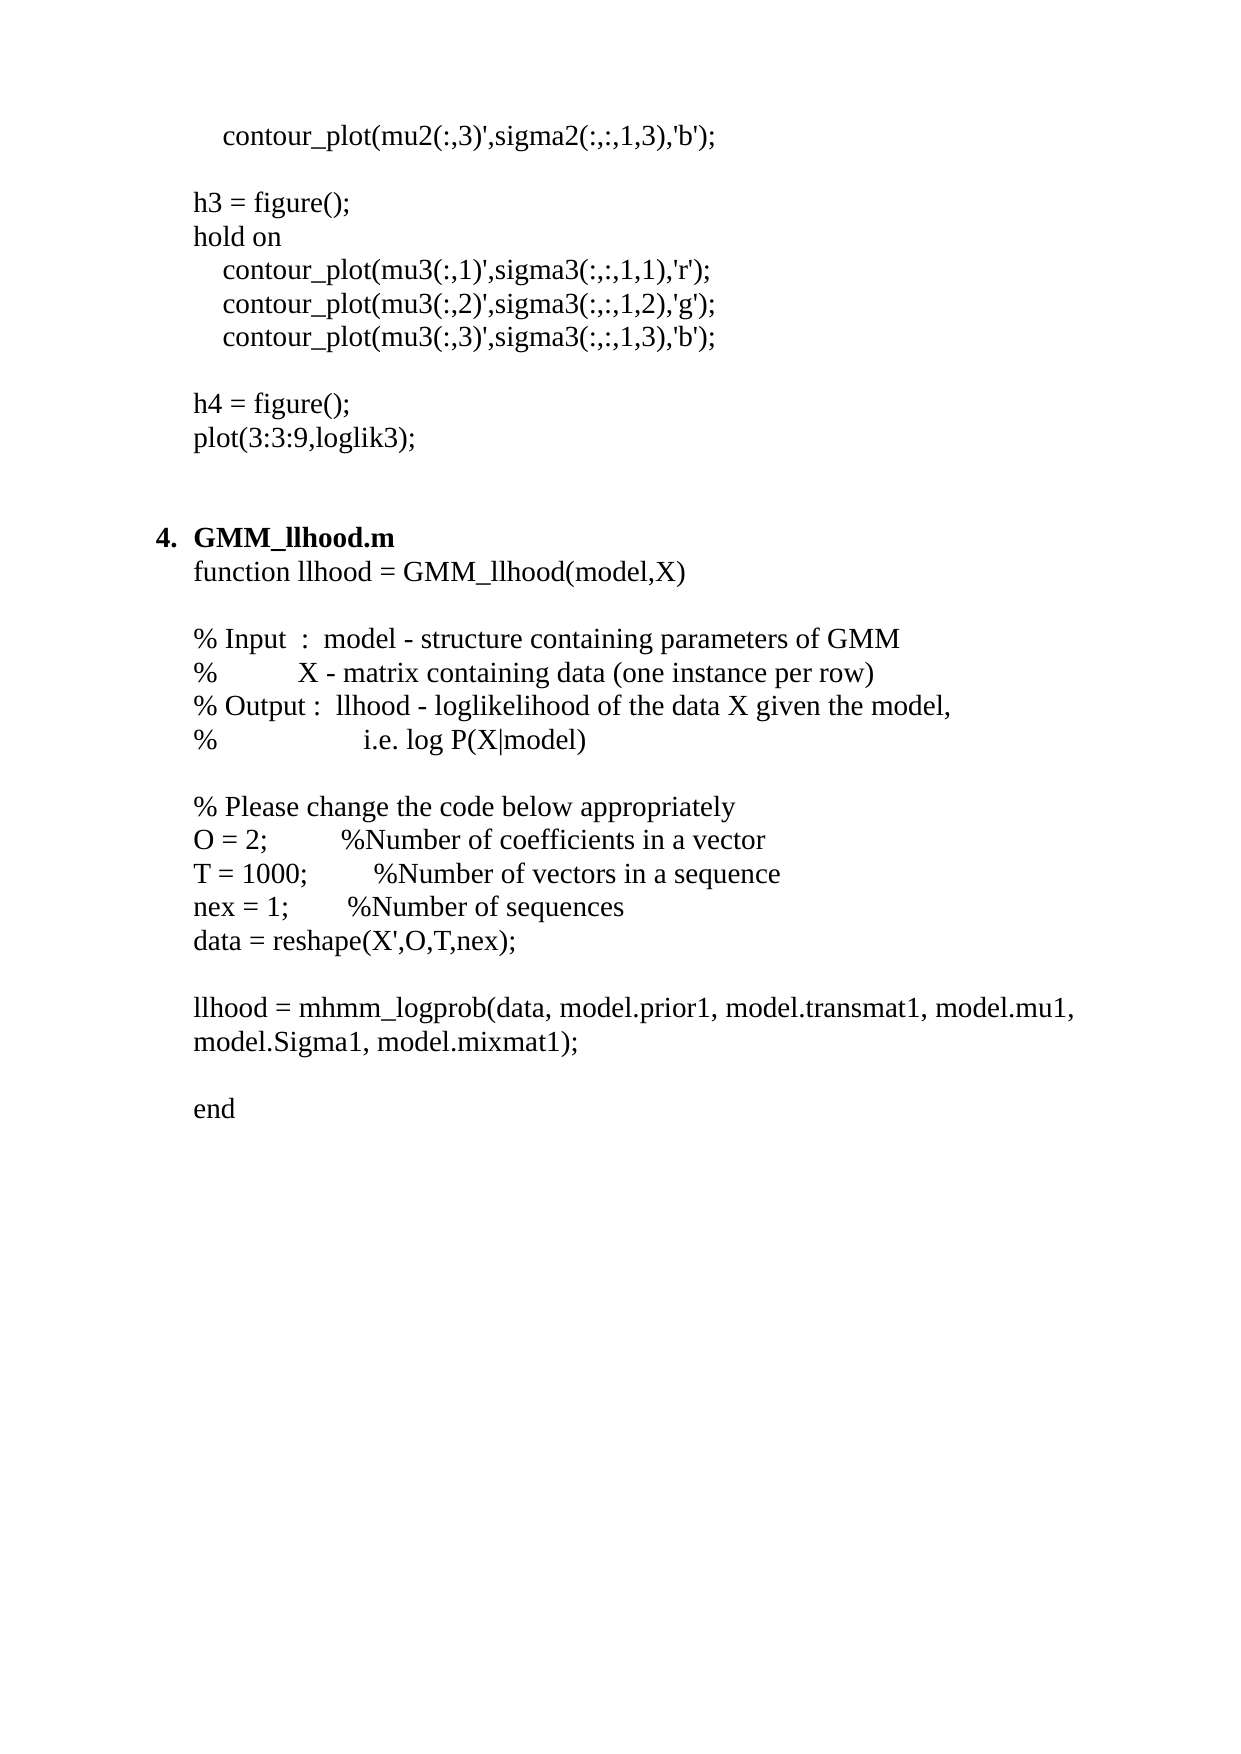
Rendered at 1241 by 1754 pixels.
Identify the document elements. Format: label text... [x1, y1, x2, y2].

list T = 1000; %Number of vectors in a sequence [156, 856, 1122, 889]
list h3 = figure(); [156, 185, 1122, 219]
list O = 2; %Number of coefficients in a vector [156, 822, 1122, 856]
list % X - matrix containing data (one instance per row) [156, 655, 1122, 688]
list % Input : model - structure containing parameters of GMM [156, 621, 1122, 655]
list GMM_llhood.m [156, 521, 1122, 554]
list llhood = mhmm_logprob(data, model.prior1, model.transmat1, model.mu1, model.Sigma1, model.mixmat1); [156, 990, 1122, 1057]
list % Please change the code below appropriately [156, 789, 1122, 822]
list nex = 1; %Number of sequences [156, 889, 1122, 923]
list plot(3:3:9,loglik3); [156, 420, 1122, 453]
list contour_plot(mu2(:,3)',sigma2(:,:,1,3),'b'); [156, 118, 1122, 152]
list data = reshape(X',O,T,nex); [156, 923, 1122, 957]
list % i.e. log P(X|model) [156, 722, 1122, 755]
list contour_plot(mu3(:,1)',sigma3(:,:,1,1),'r'); [156, 252, 1122, 286]
list end [156, 1091, 1122, 1124]
list % Output : llhood - loglikelihood of the data X given the model, [156, 688, 1122, 722]
list h4 = figure(); [156, 386, 1122, 420]
list function llhood = GMM_llhood(model,X) [156, 554, 1122, 588]
list contour_plot(mu3(:,3)',sigma3(:,:,1,3),'b'); [156, 319, 1122, 353]
list contour_plot(mu3(:,2)',sigma3(:,:,1,2),'g'); [156, 286, 1122, 319]
list hold on [156, 219, 1122, 252]
